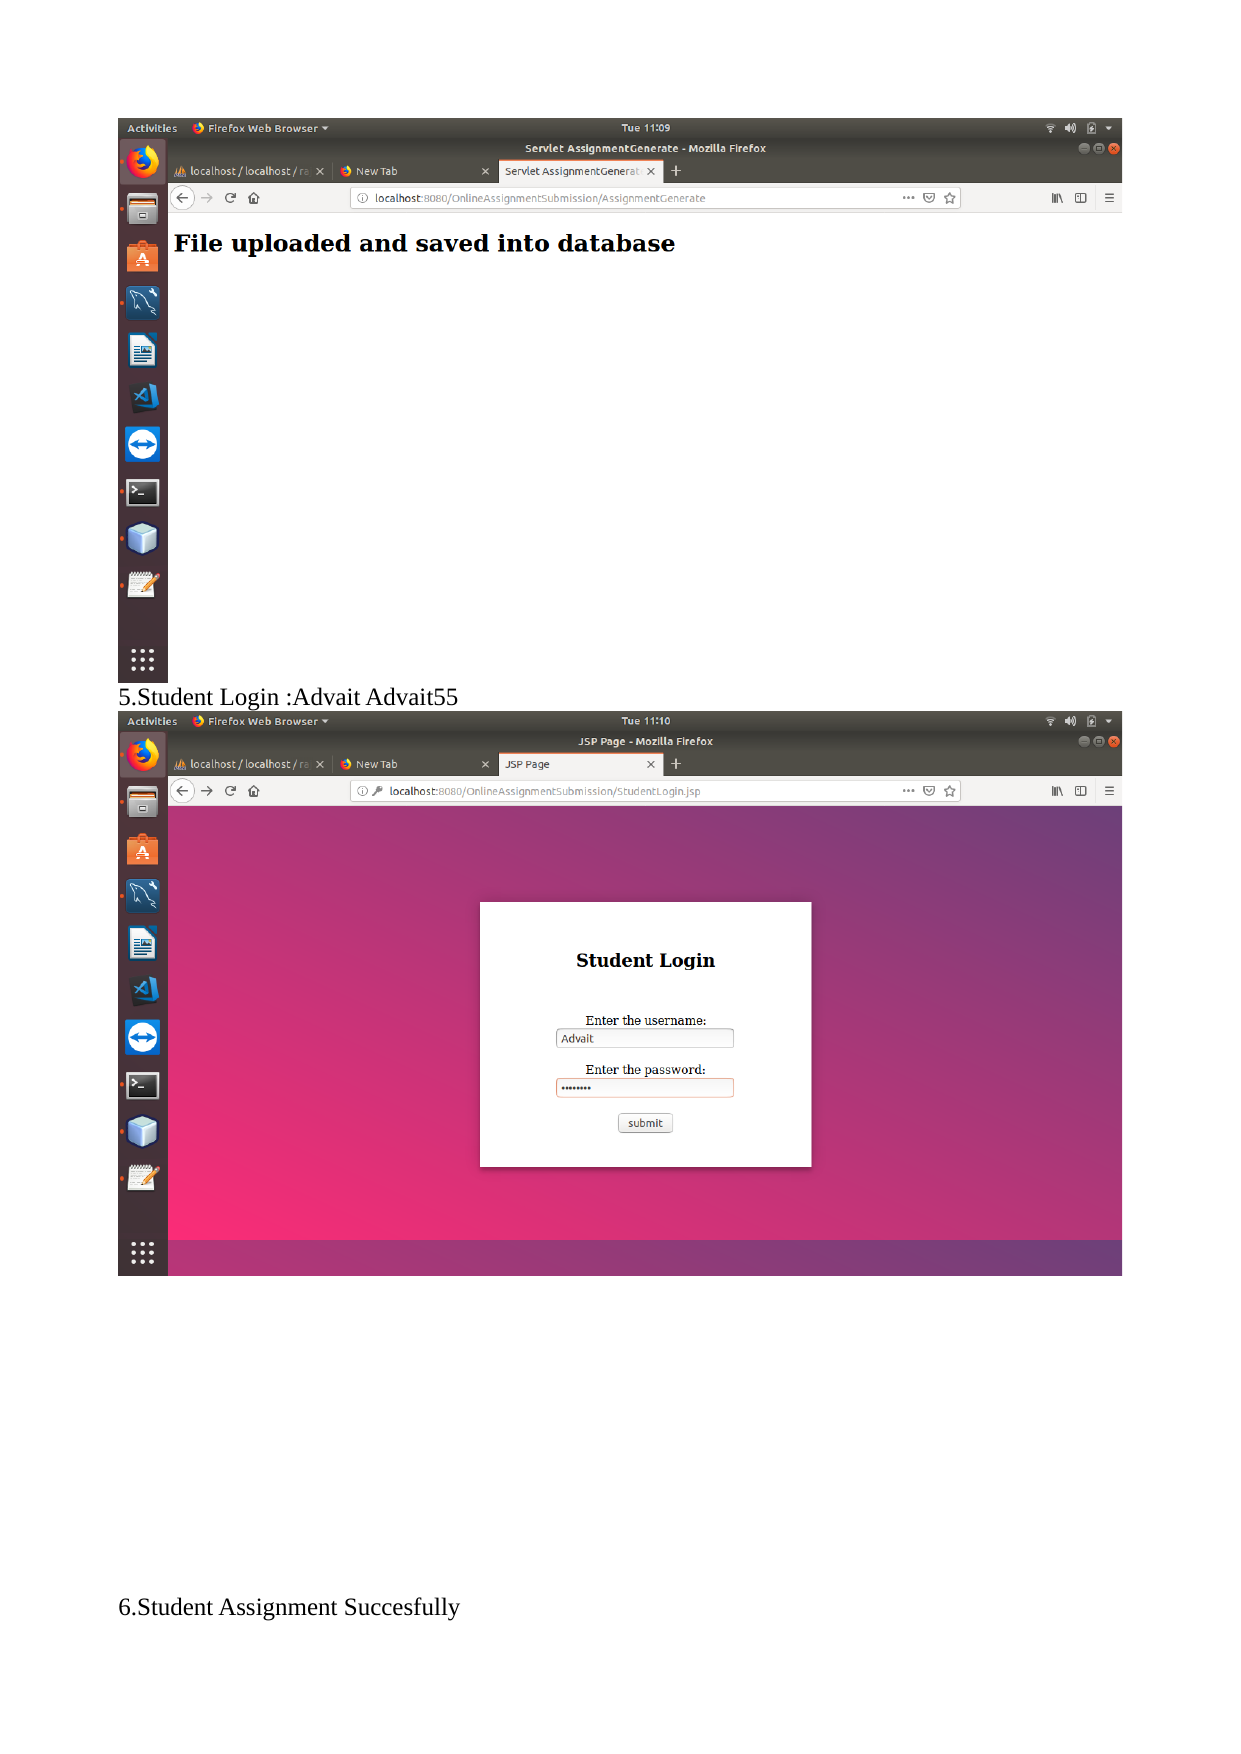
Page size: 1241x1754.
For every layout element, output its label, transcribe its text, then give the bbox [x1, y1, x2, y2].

text 6.Student Assignment Succesfully [118, 1592, 1122, 1621]
text 5.Student Login :Advait Advait55 [118, 683, 1122, 711]
picture [118, 711, 1123, 1276]
picture [118, 118, 1123, 683]
